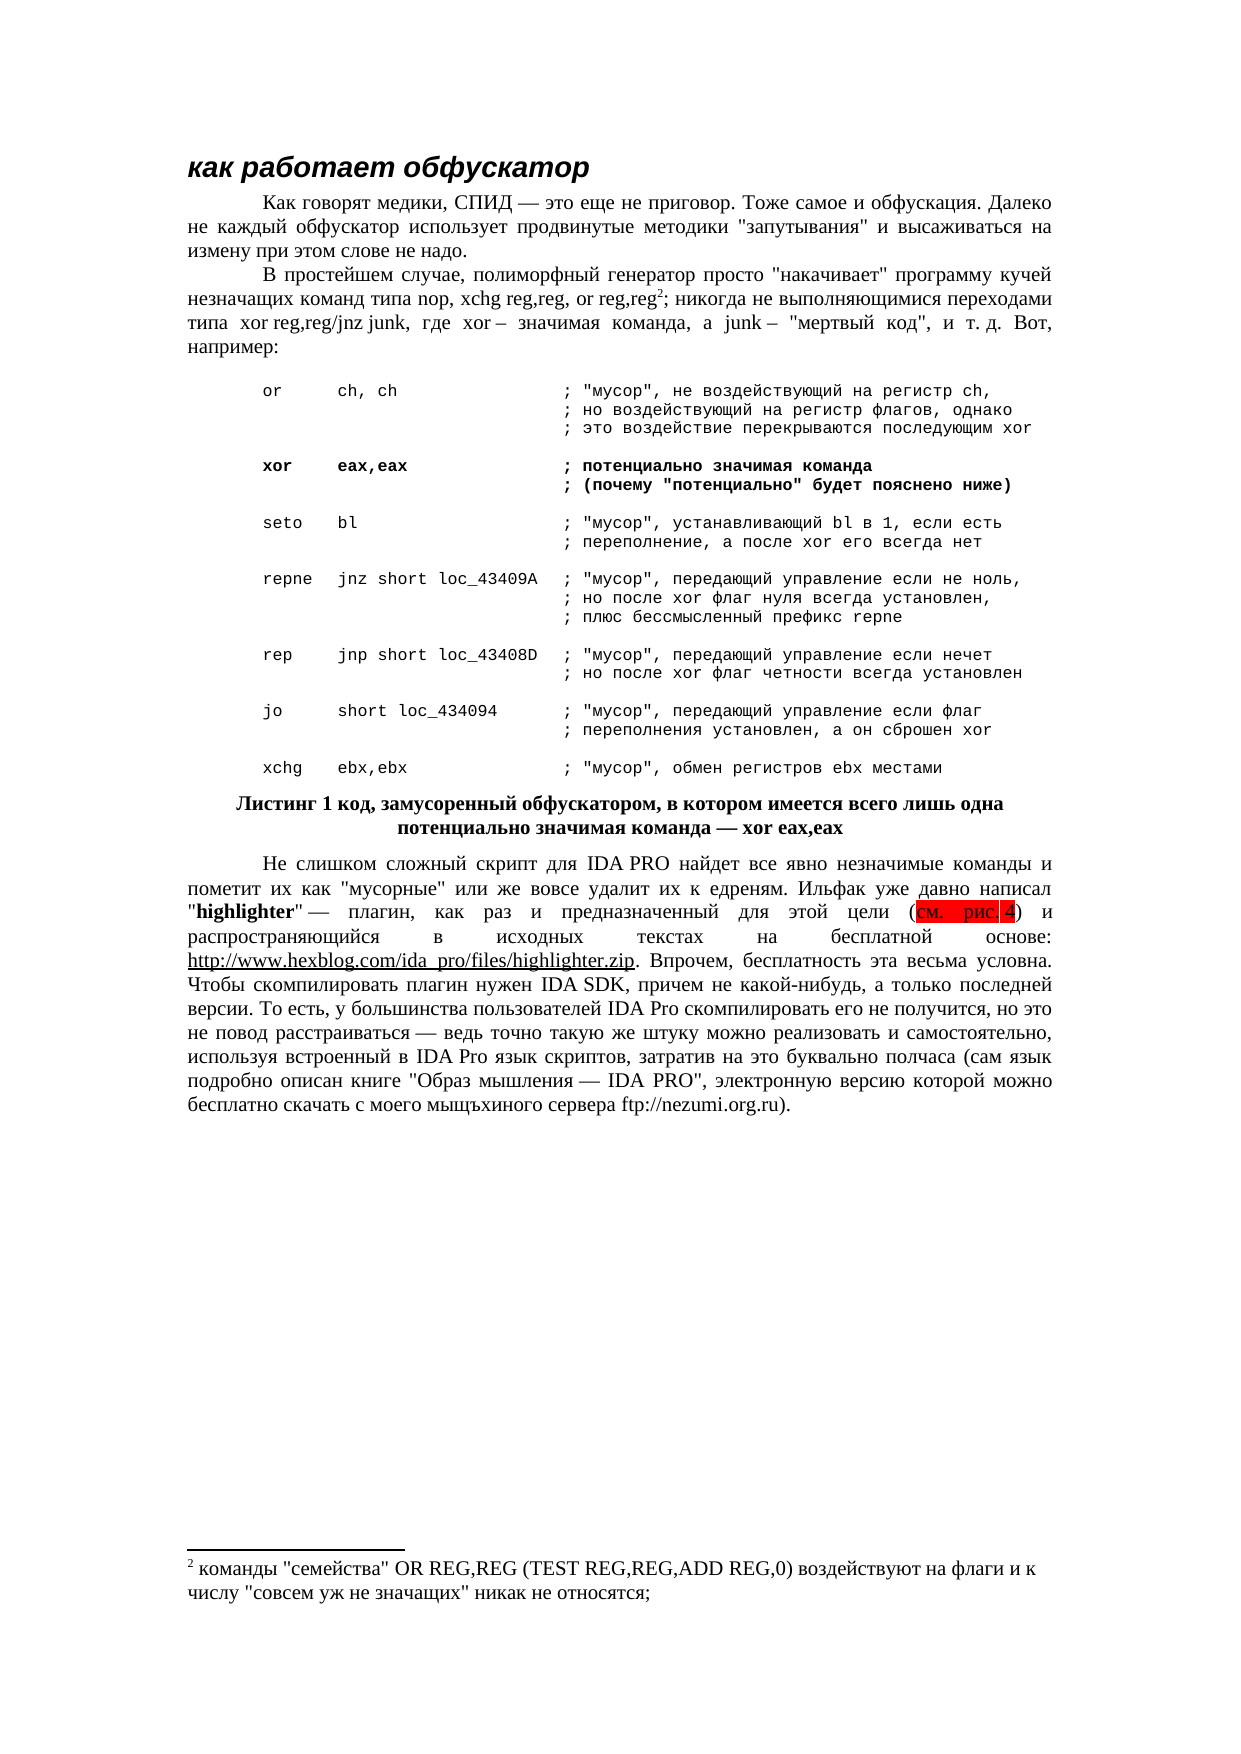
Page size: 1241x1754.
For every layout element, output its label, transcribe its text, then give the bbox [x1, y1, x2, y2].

text Не слишком сложный скрипт для IDA PRO найдет все явно незначимые команды и пометит их как "мусорные" или же вовсе удалит их к едреням. Ильфак уже давно написал "highlighter" — плагин, как раз и предназначенный для этой цели (см. рис. 4) и распространяющийся в исходных текстах на бесплатной основе: http://www.hexblog.com/ida_pro/files/highlighter.zip. Впрочем, бесплатность эта весьма условна. Чтобы скомпилировать плагин нужен IDA SDK, причем не какой-нибудь, а только последней версии. То есть, у большинства пользователей IDA Pro скомпилировать его не получится, но это не повод расстраиваться — ведь точно такую же штуку можно реализовать и самостоятельно, используя встроенный в IDA Pro язык скриптов, затратив на это буквально полчаса (сам язык подробно описан книге "Образ мышления — IDA PRO", электронную версию которой можно бесплатно скачать с моего мыщъхиного сервера ftp://nezumi.org.ru). [187, 851, 1053, 1116]
text ; (почему "потенциально" будет пояснено ниже) [187, 477, 1053, 495]
text jo short loc_434094 ; "мусор", передающий управление если флаг [187, 703, 1053, 722]
subtitle как работает обфускатор [187, 150, 1053, 183]
text ; плюс бессмысленный префикс repne [187, 608, 1053, 627]
text команды "семейства" OR REG,REG (TEST REG,REG,ADD REG,0) воздействуют на флаги и к числу "совсем уж не значащих" никак не относятся; [187, 1556, 1053, 1604]
text ; это воздействие перекрываются последующим xor [187, 420, 1053, 439]
text ; но после xor флаг нуля всегда установлен, [187, 590, 1053, 608]
text ; но воздействующий на регистр флагов, однако [187, 401, 1053, 420]
text ; переполнения установлен, а он сброшен xor [187, 722, 1053, 741]
text В простейшем случае, полиморфный генератор просто "накачивает" программу кучей незначащих команд типа nop, xchg reg,reg, or reg,reg; никогда не выполняющимися переходами типа xor reg,reg/jnz junk, где xor – значимая команда, а junk – "мертвый код", и т. д. Вот, например: [187, 262, 1053, 358]
text rep jnp short loc_43408D ; "мусор", передающий управление если нечет [187, 646, 1053, 665]
text xor eax,eax ; потенциально значимая команда [187, 458, 1053, 477]
text repne jnz short loc_43409A ; "мусор", передающий управление если не ноль, [187, 571, 1053, 590]
text ; переполнение, а после xor его всегда нет [187, 533, 1053, 552]
text ; но после xor флаг четности всегда установлен [187, 665, 1053, 684]
text xchg ebx,ebx ; "мусор", обмен регистров ebx местами [187, 759, 1053, 778]
text Как говорят медики, СПИД — это еще не приговор. Тоже самое и обфускация. Далеко не каждый обфускатор использует продвинутые методики "запутывания" и высаживаться на измену при этом слове не надо. [187, 190, 1053, 262]
text or ch, ch ; "мусор", не воздействующий на регистр ch, [187, 382, 1053, 401]
text Листинг 1 код, замусоренный обфускатором, в котором имеется всего лишь одна потенциально значимая команда — xor eax,eax [187, 791, 1053, 839]
text seto bl ; "мусор", устанавливающий bl в 1, если есть [187, 514, 1053, 533]
